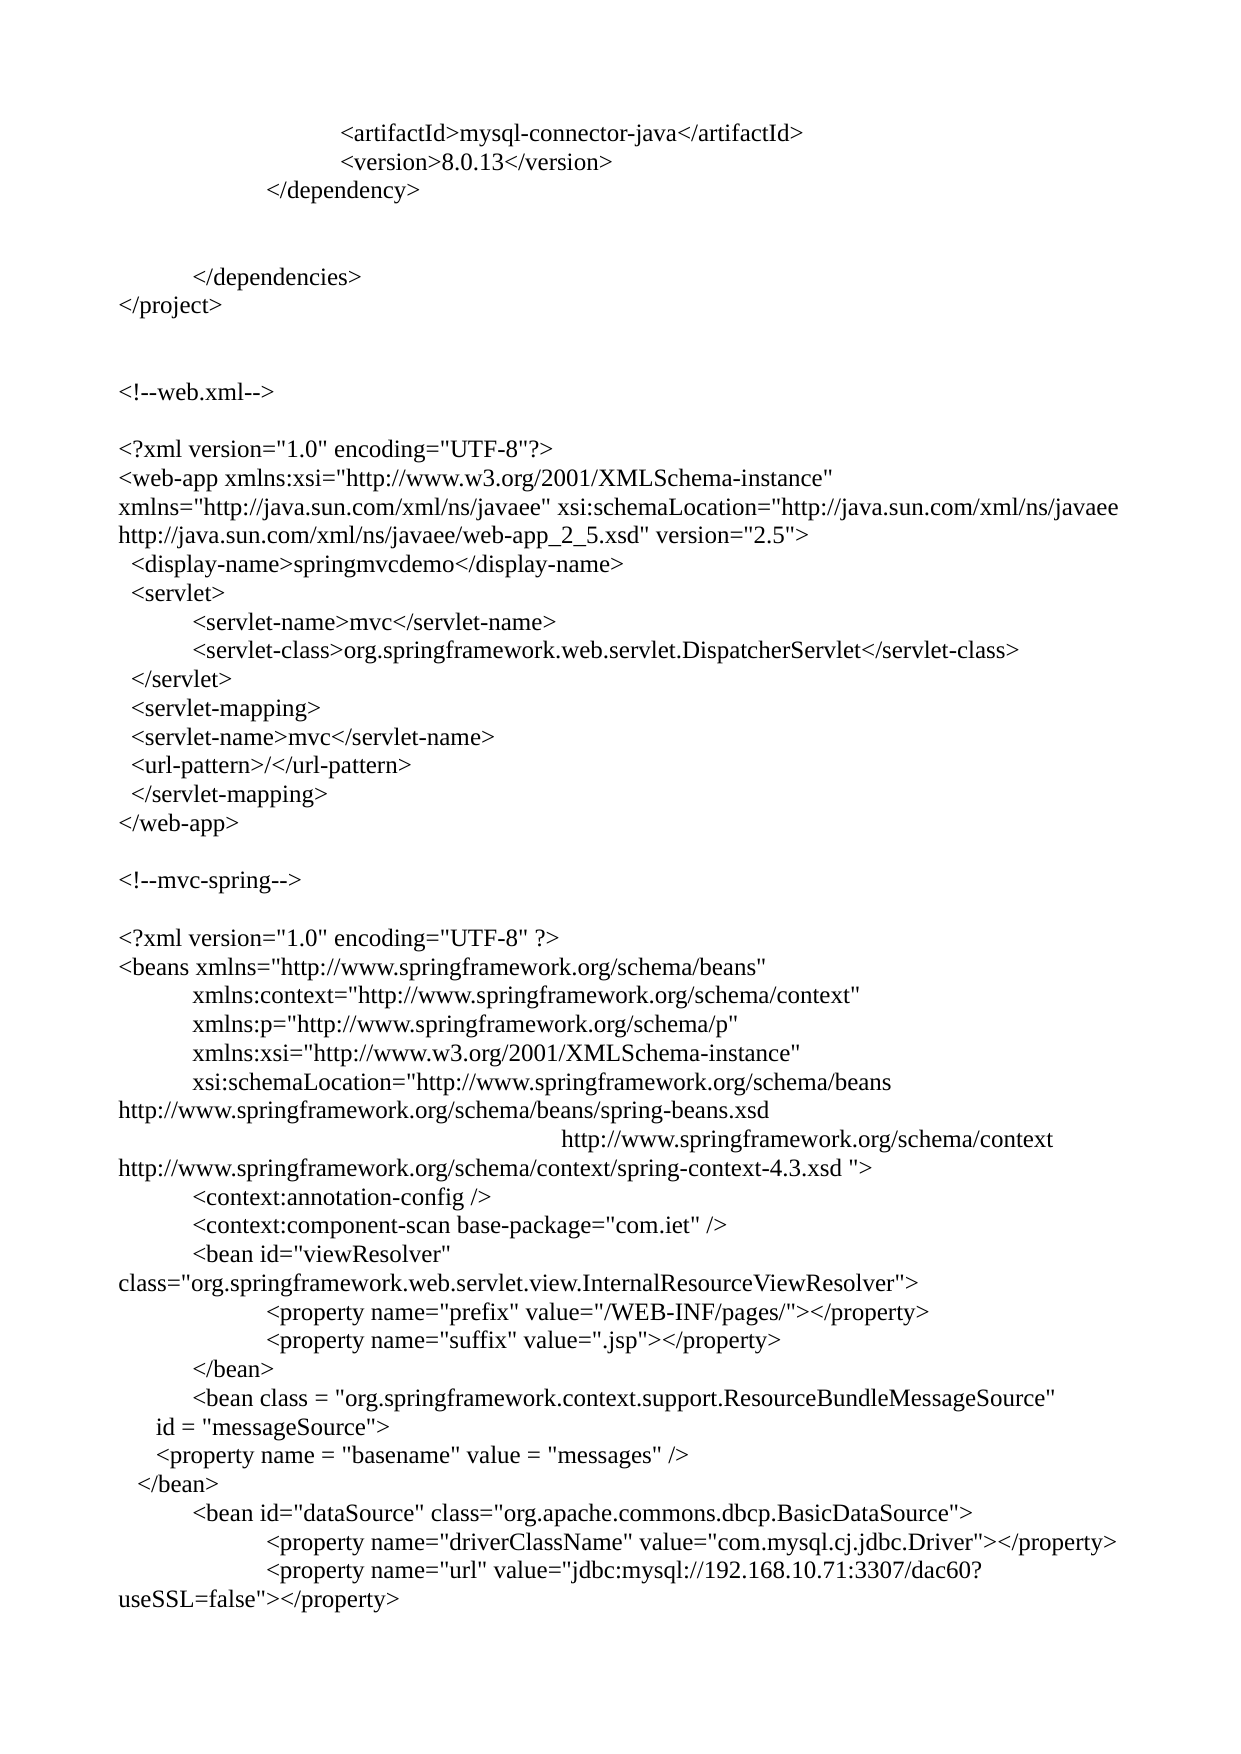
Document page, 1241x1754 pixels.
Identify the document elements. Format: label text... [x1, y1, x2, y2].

text </bean> [118, 1469, 1122, 1498]
text <servlet-name>mvc</servlet-name> [118, 722, 1122, 751]
text xsi:schemaLocation="http://www.springframework.org/schema/beans http://www.springframework.org/schema/beans/spring-beans.xsd [118, 1067, 1122, 1124]
text http://www.springframework.org/schema/context http://www.springframework.org/schema/context/spring-context-4.3.xsd "> [118, 1124, 1122, 1182]
text <?xml version="1.0" encoding="UTF-8" ?> [118, 923, 1122, 952]
text <property name="url" value="jdbc:mysql://192.168.10.71:3307/dac60?useSSL=false"></property> [118, 1556, 1122, 1613]
text <beans xmlns="http://www.springframework.org/schema/beans" [118, 952, 1122, 981]
text <servlet-name>mvc</servlet-name> [118, 607, 1122, 636]
text xmlns:p="http://www.springframework.org/schema/p" [118, 1009, 1122, 1038]
text <property name="prefix" value="/WEB-INF/pages/"></property> [118, 1297, 1122, 1326]
text </project> [118, 291, 1122, 319]
text <display-name>springmvcdemo</display-name> [118, 549, 1122, 578]
text <servlet-mapping> [118, 693, 1122, 722]
text <!--web.xml--> [118, 377, 1122, 406]
text </web-app> [118, 808, 1122, 837]
text </dependencies> [118, 262, 1122, 291]
text <property name = "basename" value = "messages" /> [118, 1441, 1122, 1469]
text <url-pattern>/</url-pattern> [118, 751, 1122, 779]
text xmlns:context="http://www.springframework.org/schema/context" [118, 981, 1122, 1009]
text xmlns:xsi="http://www.w3.org/2001/XMLSchema-instance" [118, 1038, 1122, 1067]
text <bean id="viewResolver" class="org.springframework.web.servlet.view.InternalResourceViewResolver"> [118, 1239, 1122, 1297]
text <artifactId>mysql-connector-java</artifactId> [118, 118, 1122, 147]
text <!--mvc-spring--> [118, 866, 1122, 894]
text </servlet> [118, 664, 1122, 693]
text <?xml version="1.0" encoding="UTF-8"?> [118, 434, 1122, 463]
text <web-app xmlns:xsi="http://www.w3.org/2001/XMLSchema-instance" xmlns="http://java.sun.com/xml/ns/javaee" xsi:schemaLocation="http://java.sun.com/xml/ns/javaee http://java.sun.com/xml/ns/javaee/web-app_2_5.xsd" version="2.5"> [118, 463, 1122, 549]
text </dependency> [118, 176, 1122, 204]
text <servlet-class>org.springframework.web.servlet.DispatcherServlet</servlet-class> [118, 636, 1122, 664]
text id = "messageSource"> [118, 1412, 1122, 1441]
text <context:annotation-config /> [118, 1182, 1122, 1211]
text <property name="suffix" value=".jsp"></property> [118, 1326, 1122, 1354]
text </servlet-mapping> [118, 779, 1122, 808]
text <servlet> [118, 578, 1122, 607]
text <context:component-scan base-package="com.iet" /> [118, 1211, 1122, 1239]
text <property name="driverClassName" value="com.mysql.cj.jdbc.Driver"></property> [118, 1527, 1122, 1556]
text </bean> [118, 1354, 1122, 1383]
text <bean class = "org.springframework.context.support.ResourceBundleMessageSource" [118, 1383, 1122, 1412]
text <bean id="dataSource" class="org.apache.commons.dbcp.BasicDataSource"> [118, 1498, 1122, 1527]
text <version>8.0.13</version> [118, 147, 1122, 176]
